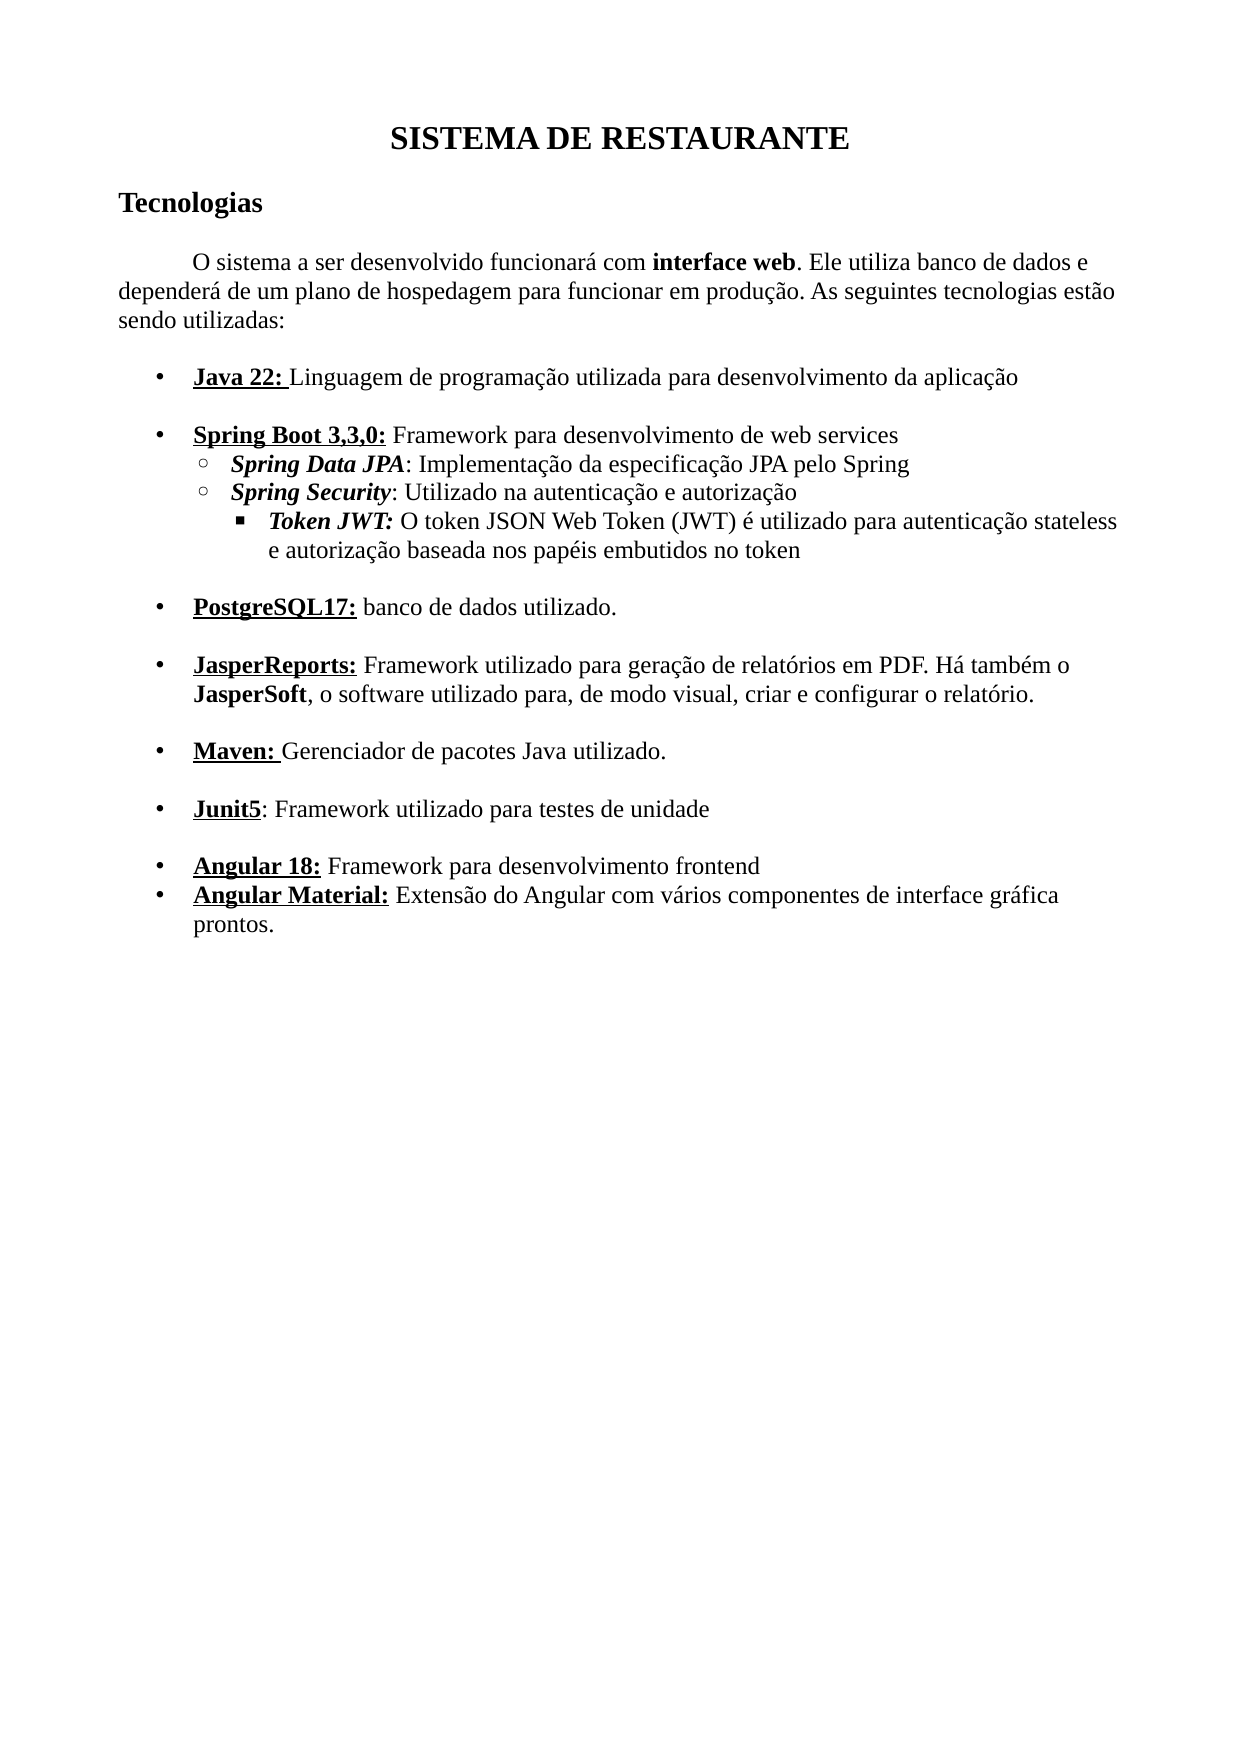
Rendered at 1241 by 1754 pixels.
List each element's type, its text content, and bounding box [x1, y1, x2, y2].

list Angular Material: Extensão do Angular com vários componentes de interface gráfica prontos. [156, 880, 1122, 937]
list Spring Boot 3,3,0: Framework para desenvolvimento de web services [156, 420, 1122, 449]
list Spring Data JPA: Implementação da especificação JPA pelo Spring [193, 449, 1122, 477]
text Tecnologias [118, 185, 1122, 219]
list Java 22: Linguagem de programação utilizada para desenvolvimento da aplicação [156, 362, 1122, 391]
text O sistema a ser desenvolvido funcionará com interface web. Ele utiliza banco de dados e dependerá de um plano de hospedagem para funcionar em produção. As seguintes tecnologias estão sendo utilizadas: [118, 247, 1122, 334]
list PostgreSQL17: banco de dados utilizado. [156, 592, 1122, 621]
list Spring Security: Utilizado na autenticação e autorização [193, 477, 1122, 506]
list Maven: Gerenciador de pacotes Java utilizado. [156, 736, 1122, 765]
list Token JWT: O token JSON Web Token (JWT) é utilizado para autenticação stateless e autorização baseada nos papéis embutidos no token [231, 506, 1122, 564]
list JasperReports: Framework utilizado para geração de relatórios em PDF. Há também o JasperSoft, o software utilizado para, de modo visual, criar e configurar o relatório. [156, 650, 1122, 707]
text SISTEMA DE RESTAURANTE [118, 118, 1122, 156]
list Junit5: Framework utilizado para testes de unidade [156, 794, 1122, 822]
list Angular 18: Framework para desenvolvimento frontend [156, 851, 1122, 880]
